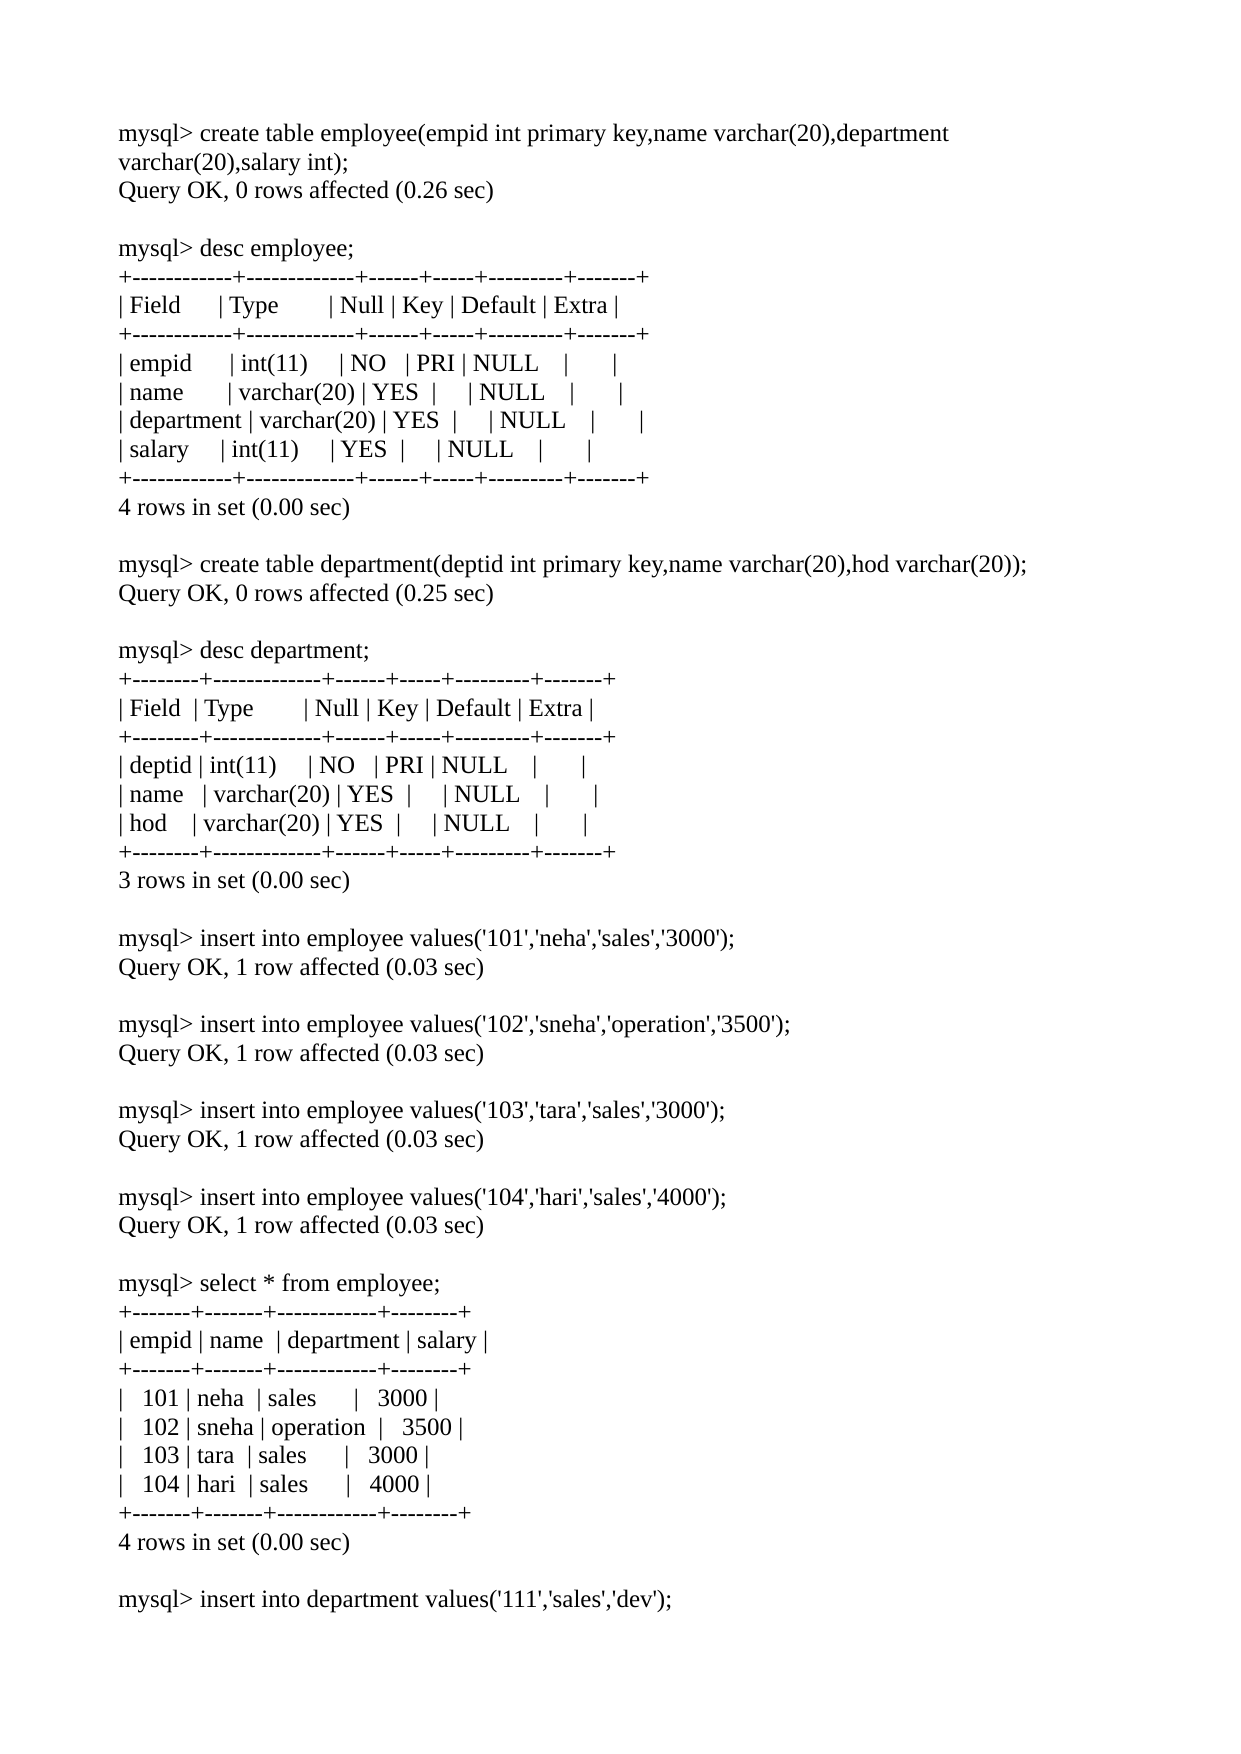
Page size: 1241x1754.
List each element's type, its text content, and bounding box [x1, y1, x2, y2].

text +--------+-------------+------+-----+---------+-------+ [118, 722, 1122, 751]
text | salary | int(11) | YES | | NULL | | [118, 434, 1122, 463]
text mysql> create table employee(empid int primary key,name varchar(20),department varchar(20),salary int); [118, 118, 1122, 176]
text +-------+-------+------------+--------+ [118, 1297, 1122, 1326]
text | Field | Type | Null | Key | Default | Extra | [118, 291, 1122, 319]
text +-------+-------+------------+--------+ [118, 1354, 1122, 1383]
text mysql> create table department(deptid int primary key,name varchar(20),hod varchar(20)); [118, 549, 1122, 578]
text +--------+-------------+------+-----+---------+-------+ [118, 837, 1122, 866]
text mysql> insert into employee values('101','neha','sales','3000'); [118, 923, 1122, 952]
text mysql> insert into department values('111','sales','dev'); [118, 1584, 1122, 1613]
text +------------+-------------+------+-----+---------+-------+ [118, 319, 1122, 348]
text +-------+-------+------------+--------+ [118, 1498, 1122, 1527]
text mysql> insert into employee values('104','hari','sales','4000'); [118, 1182, 1122, 1211]
text Query OK, 1 row affected (0.03 sec) [118, 952, 1122, 981]
text | department | varchar(20) | YES | | NULL | | [118, 406, 1122, 434]
text mysql> select * from employee; [118, 1268, 1122, 1297]
text | hod | varchar(20) | YES | | NULL | | [118, 808, 1122, 837]
text | empid | name | department | salary | [118, 1326, 1122, 1354]
text +--------+-------------+------+-----+---------+-------+ [118, 664, 1122, 693]
text Query OK, 0 rows affected (0.25 sec) [118, 578, 1122, 607]
text | name | varchar(20) | YES | | NULL | | [118, 377, 1122, 406]
text | deptid | int(11) | NO | PRI | NULL | | [118, 751, 1122, 779]
text +------------+-------------+------+-----+---------+-------+ [118, 262, 1122, 291]
text mysql> desc department; [118, 636, 1122, 664]
text | 103 | tara | sales | 3000 | [118, 1441, 1122, 1469]
text 4 rows in set (0.00 sec) [118, 492, 1122, 521]
text mysql> insert into employee values('102','sneha','operation','3500'); [118, 1009, 1122, 1038]
text | 102 | sneha | operation | 3500 | [118, 1412, 1122, 1441]
text mysql> insert into employee values('103','tara','sales','3000'); [118, 1096, 1122, 1124]
text Query OK, 1 row affected (0.03 sec) [118, 1124, 1122, 1153]
text | 104 | hari | sales | 4000 | [118, 1469, 1122, 1498]
text | empid | int(11) | NO | PRI | NULL | | [118, 348, 1122, 377]
text Query OK, 1 row affected (0.03 sec) [118, 1211, 1122, 1239]
text +------------+-------------+------+-----+---------+-------+ [118, 463, 1122, 492]
text | 101 | neha | sales | 3000 | [118, 1383, 1122, 1412]
text mysql> desc employee; [118, 233, 1122, 262]
text 3 rows in set (0.00 sec) [118, 866, 1122, 894]
text | name | varchar(20) | YES | | NULL | | [118, 779, 1122, 808]
text | Field | Type | Null | Key | Default | Extra | [118, 693, 1122, 722]
text Query OK, 0 rows affected (0.26 sec) [118, 176, 1122, 204]
text Query OK, 1 row affected (0.03 sec) [118, 1038, 1122, 1067]
text 4 rows in set (0.00 sec) [118, 1527, 1122, 1556]
